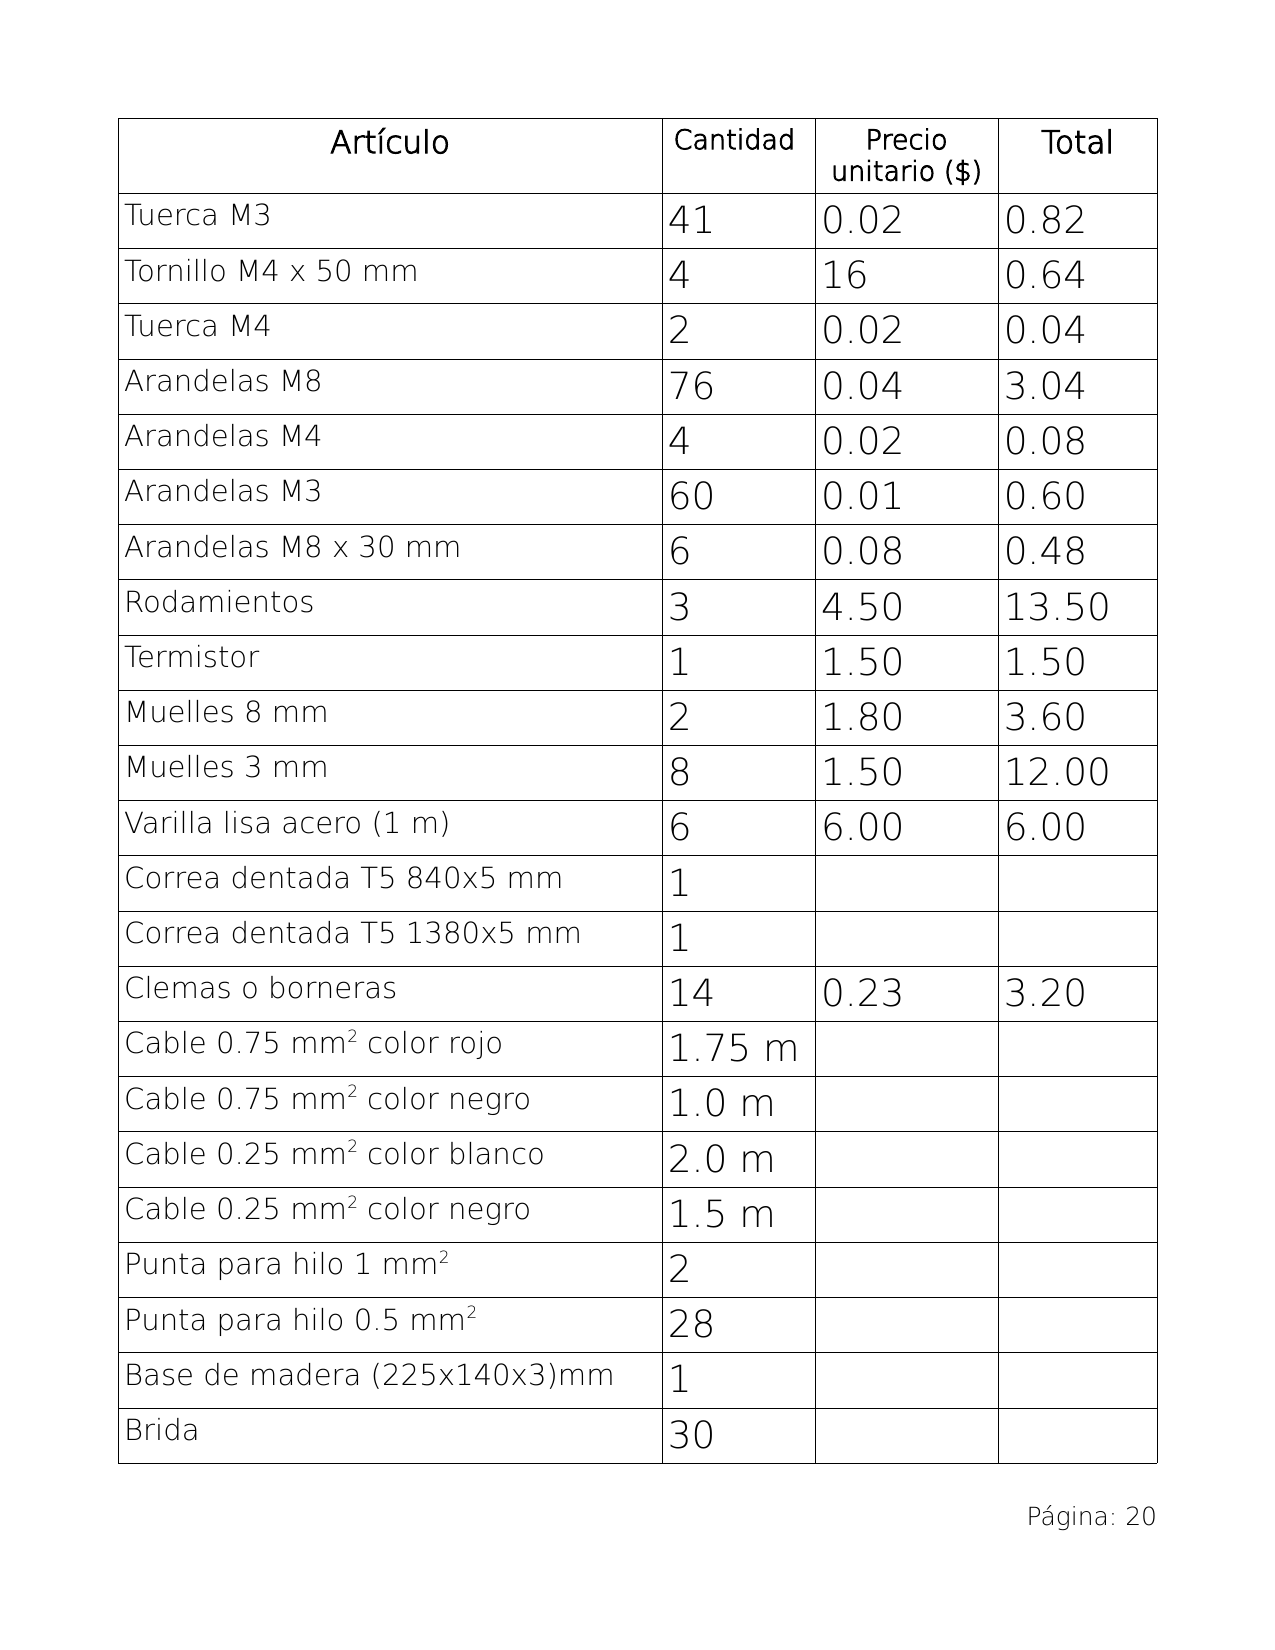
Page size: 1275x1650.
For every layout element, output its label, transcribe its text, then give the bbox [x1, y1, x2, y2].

table_cell Muelles 8 mm [119, 691, 662, 745]
table_cell Base de madera (225x140x3)mm [119, 1353, 662, 1407]
table_cell [816, 1022, 998, 1076]
table_cell 0.01 [816, 470, 998, 524]
table_cell 1.80 [816, 691, 998, 745]
table_cell [816, 1353, 998, 1407]
table_header Total [999, 119, 1157, 193]
table_cell [999, 1353, 1157, 1407]
table_cell 76 [663, 360, 815, 414]
table_cell 60 [663, 470, 815, 524]
table_cell 3 [663, 580, 815, 634]
table_cell 1 [663, 636, 815, 690]
table_cell 0.02 [816, 304, 998, 358]
table_cell [999, 1132, 1157, 1187]
table_header Cantidad [663, 119, 815, 193]
table_cell [999, 856, 1157, 911]
table_cell 0.04 [999, 304, 1157, 358]
table_cell 6 [663, 801, 815, 855]
table_cell 0.48 [999, 525, 1157, 579]
table_cell Muelles 3 mm [119, 746, 662, 800]
table_cell 3.04 [999, 360, 1157, 414]
table_cell 1 [663, 1353, 815, 1407]
table_cell Correa dentada T5 1380x5 mm [119, 912, 662, 966]
table_cell Rodamientos [119, 580, 662, 634]
table_cell [999, 1188, 1157, 1242]
table_cell Punta para hilo 1 mm2 [119, 1243, 662, 1297]
table_cell 1.0 m [663, 1077, 815, 1131]
table_cell 1.5 m [663, 1188, 815, 1242]
table_cell [999, 1243, 1157, 1297]
table_cell [816, 1188, 998, 1242]
table_cell Arandelas M8 x 30 mm [119, 525, 662, 579]
table_cell Tuerca M4 [119, 304, 662, 358]
table_cell [999, 1409, 1157, 1463]
table_cell 4.50 [816, 580, 998, 634]
table_cell Correa dentada T5 840x5 mm [119, 856, 662, 911]
table_cell Tornillo M4 x 50 mm [119, 249, 662, 303]
table_cell 0.60 [999, 470, 1157, 524]
table_cell 2.0 m [663, 1132, 815, 1187]
table_header Artículo [119, 119, 662, 193]
table_cell Cable 0.25 mm2 color negro [119, 1188, 662, 1242]
table_cell Tuerca M3 [119, 194, 662, 248]
table_cell Cable 0.75 mm2 color negro [119, 1077, 662, 1131]
table_cell Termistor [119, 636, 662, 690]
table_cell [999, 1022, 1157, 1076]
table_cell [999, 1077, 1157, 1131]
table_cell [999, 1298, 1157, 1352]
table_cell 30 [663, 1409, 815, 1463]
table_cell [816, 1243, 998, 1297]
table_cell 12.00 [999, 746, 1157, 800]
table_cell 2 [663, 304, 815, 358]
table_cell 0.23 [816, 967, 998, 1021]
table_cell Cable 0.75 mm2 color rojo [119, 1022, 662, 1076]
table_cell Arandelas M8 [119, 360, 662, 414]
table_cell 8 [663, 746, 815, 800]
table_cell [816, 912, 998, 966]
table_cell 0.82 [999, 194, 1157, 248]
table_cell 14 [663, 967, 815, 1021]
table_cell 1.75 m [663, 1022, 815, 1076]
table_cell 6.00 [999, 801, 1157, 855]
table_cell 0.02 [816, 415, 998, 469]
table_cell 6 [663, 525, 815, 579]
table_header Precio unitario ($) [816, 119, 998, 193]
table_cell 0.64 [999, 249, 1157, 303]
table_cell Punta para hilo 0.5 mm2 [119, 1298, 662, 1352]
table_cell [999, 912, 1157, 966]
table_cell 1.50 [999, 636, 1157, 690]
table_cell [816, 856, 998, 911]
table_cell 0.08 [999, 415, 1157, 469]
table_cell [816, 1298, 998, 1352]
table_cell 16 [816, 249, 998, 303]
table_cell 13.50 [999, 580, 1157, 634]
table_cell [816, 1077, 998, 1131]
table_cell 3.60 [999, 691, 1157, 745]
table_cell Brida [119, 1409, 662, 1463]
table_cell 0.08 [816, 525, 998, 579]
table_cell 4 [663, 415, 815, 469]
table_cell 41 [663, 194, 815, 248]
table_cell 1.50 [816, 636, 998, 690]
table_cell 1 [663, 912, 815, 966]
table_cell 1.50 [816, 746, 998, 800]
table_cell 0.02 [816, 194, 998, 248]
table_cell 4 [663, 249, 815, 303]
table_cell [816, 1132, 998, 1187]
table_cell 6.00 [816, 801, 998, 855]
table_cell Arandelas M4 [119, 415, 662, 469]
table_cell [816, 1409, 998, 1463]
table_cell 2 [663, 1243, 815, 1297]
table_cell 3.20 [999, 967, 1157, 1021]
table_cell 28 [663, 1298, 815, 1352]
table_cell Clemas o borneras [119, 967, 662, 1021]
table_cell 2 [663, 691, 815, 745]
table_cell Arandelas M3 [119, 470, 662, 524]
table_cell Cable 0.25 mm2 color blanco [119, 1132, 662, 1187]
table_cell 1 [663, 856, 815, 911]
table_cell 0.04 [816, 360, 998, 414]
table_cell Varilla lisa acero (1 m) [119, 801, 662, 855]
